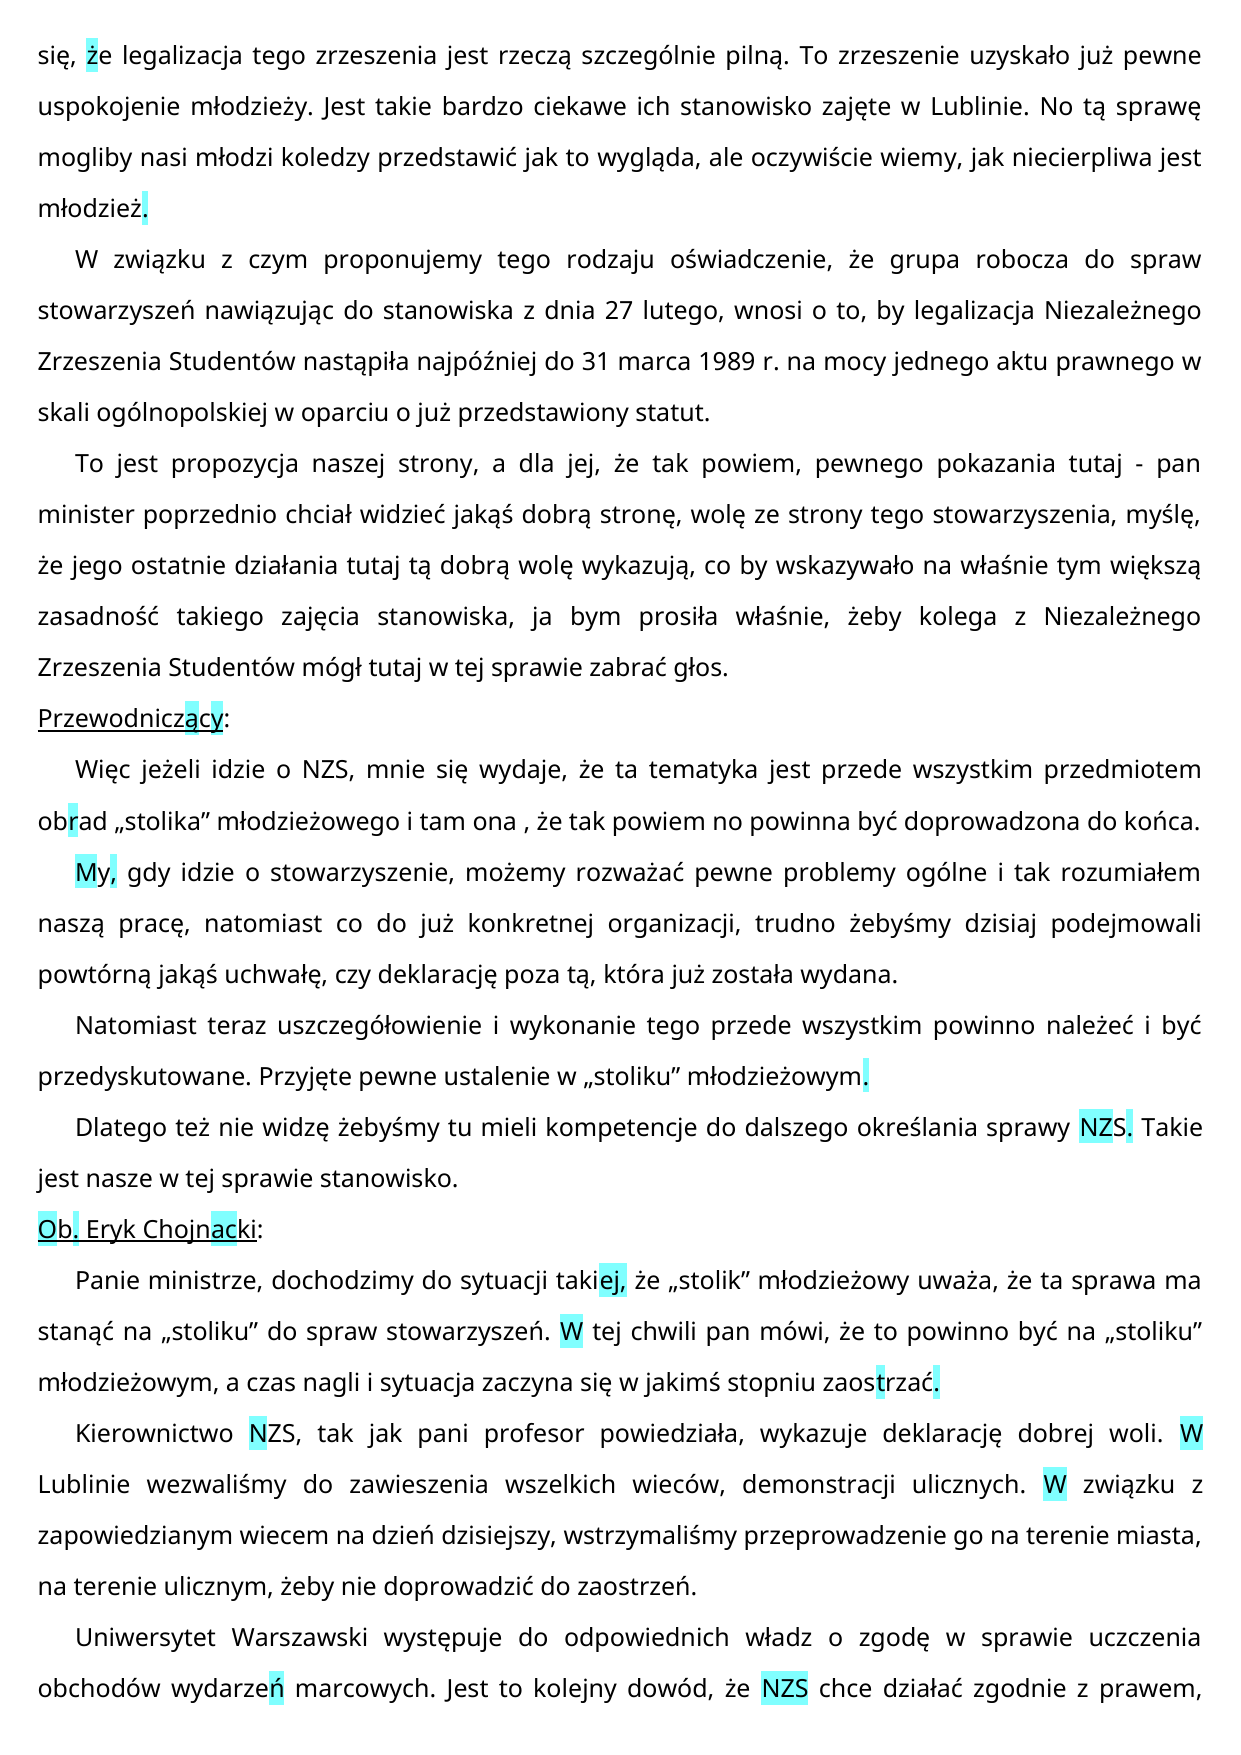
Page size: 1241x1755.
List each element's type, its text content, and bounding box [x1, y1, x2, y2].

text Uniwersytet Warszawski występuje do odpowiednich władz o zgodę w sprawie uczczenia obchodów wydarzeń marcowych. Jest to kolejny dowód, że NZS chce działać zgodnie z prawem, [37, 1620, 1203, 1705]
text Więc jeżeli idzie o NZS, mnie się wydaje, że ta tematyka jest przede wszystkim przedmiotem obrad „stolika” młodzieżowego i tam ona , że tak powiem no powinna być doprowadzona do końca. [37, 752, 1203, 837]
text Panie ministrze, dochodzimy do sytuacji takiej, że „stolik” młodzieżowy uważa, że ta sprawa ma stanąć na „stoliku” do spraw stowarzyszeń. W tej chwili pan mówi, że to powinno być na „stoliku” młodzieżowym, a czas nagli i sytuacja zaczyna się w jakimś stopniu zaostrzać. [37, 1262, 1203, 1399]
text się, że legalizacja tego zrzeszenia jest rzeczą szczególnie pilną. To zrzeszenie uzyskało już pewne uspokojenie młodzieży. Jest takie bardzo ciekawe ich stanowisko zajęte w Lublinie. No tą sprawę mogliby nasi młodzi koledzy przedstawić jak to wygląda, ale oczywiście wiemy, jak niecierpliwa jest młodzież. [37, 37, 1203, 225]
text My, gdy idzie o stowarzyszenie, możemy rozważać pewne problemy ogólne i tak rozumiałem naszą pracę, natomiast co do już konkretnej organizacji, trudno żebyśmy dzisiaj podejmowali powtórną jakąś uchwałę, czy deklarację poza tą, która już została wydana. [37, 854, 1203, 990]
text Ob. Eryk Chojnacki: [37, 1211, 1203, 1246]
text Kierownictwo NZS, tak jak pani profesor powiedziała, wykazuje deklarację dobrej woli. W Lublinie wezwaliśmy do zawieszenia wszelkich wieców, demonstracji ulicznych. W związku z zapowiedzianym wiecem na dzień dzisiejszy, wstrzymaliśmy przeprowadzenie go na terenie miasta, na terenie ulicznym, żeby nie doprowadzić do zaostrzeń. [37, 1416, 1203, 1603]
text W związku z czym proponujemy tego rodzaju oświadczenie, że grupa robocza do spraw stowarzyszeń nawiązując do stanowiska z dnia 27 lutego, wnosi o to, by legalizacja Niezależnego Zrzeszenia Studentów nastąpiła najpóźniej do 31 marca 1989 r. na mocy jednego aktu prawnego w skali ogólnopolskiej w oparciu o już przedstawiony statut. [37, 242, 1203, 429]
text Dlatego też nie widzę żebyśmy tu mieli kompetencje do dalszego określania sprawy NZS. Takie jest nasze w tej sprawie stanowisko. [37, 1109, 1203, 1194]
text Natomiast teraz uszczegółowienie i wykonanie tego przede wszystkim powinno należeć i być przedyskutowane. Przyjęte pewne ustalenie w „stoliku” młodzieżowym. [37, 1007, 1203, 1092]
text To jest propozycja naszej strony, a dla jej, że tak powiem, pewnego pokazania tutaj - pan minister poprzednio chciał widzieć jakąś dobrą stronę, wolę ze strony tego stowarzyszenia, myślę, że jego ostatnie działania tutaj tą dobrą wolę wykazują, co by wskazywało na właśnie tym większą zasadność takiego zajęcia stanowiska, ja bym prosiła właśnie, żeby kolega z Niezależnego Zrzeszenia Studentów mógł tutaj w tej sprawie zabrać głos. [37, 446, 1203, 684]
text Przewodniczący: [37, 701, 1203, 735]
